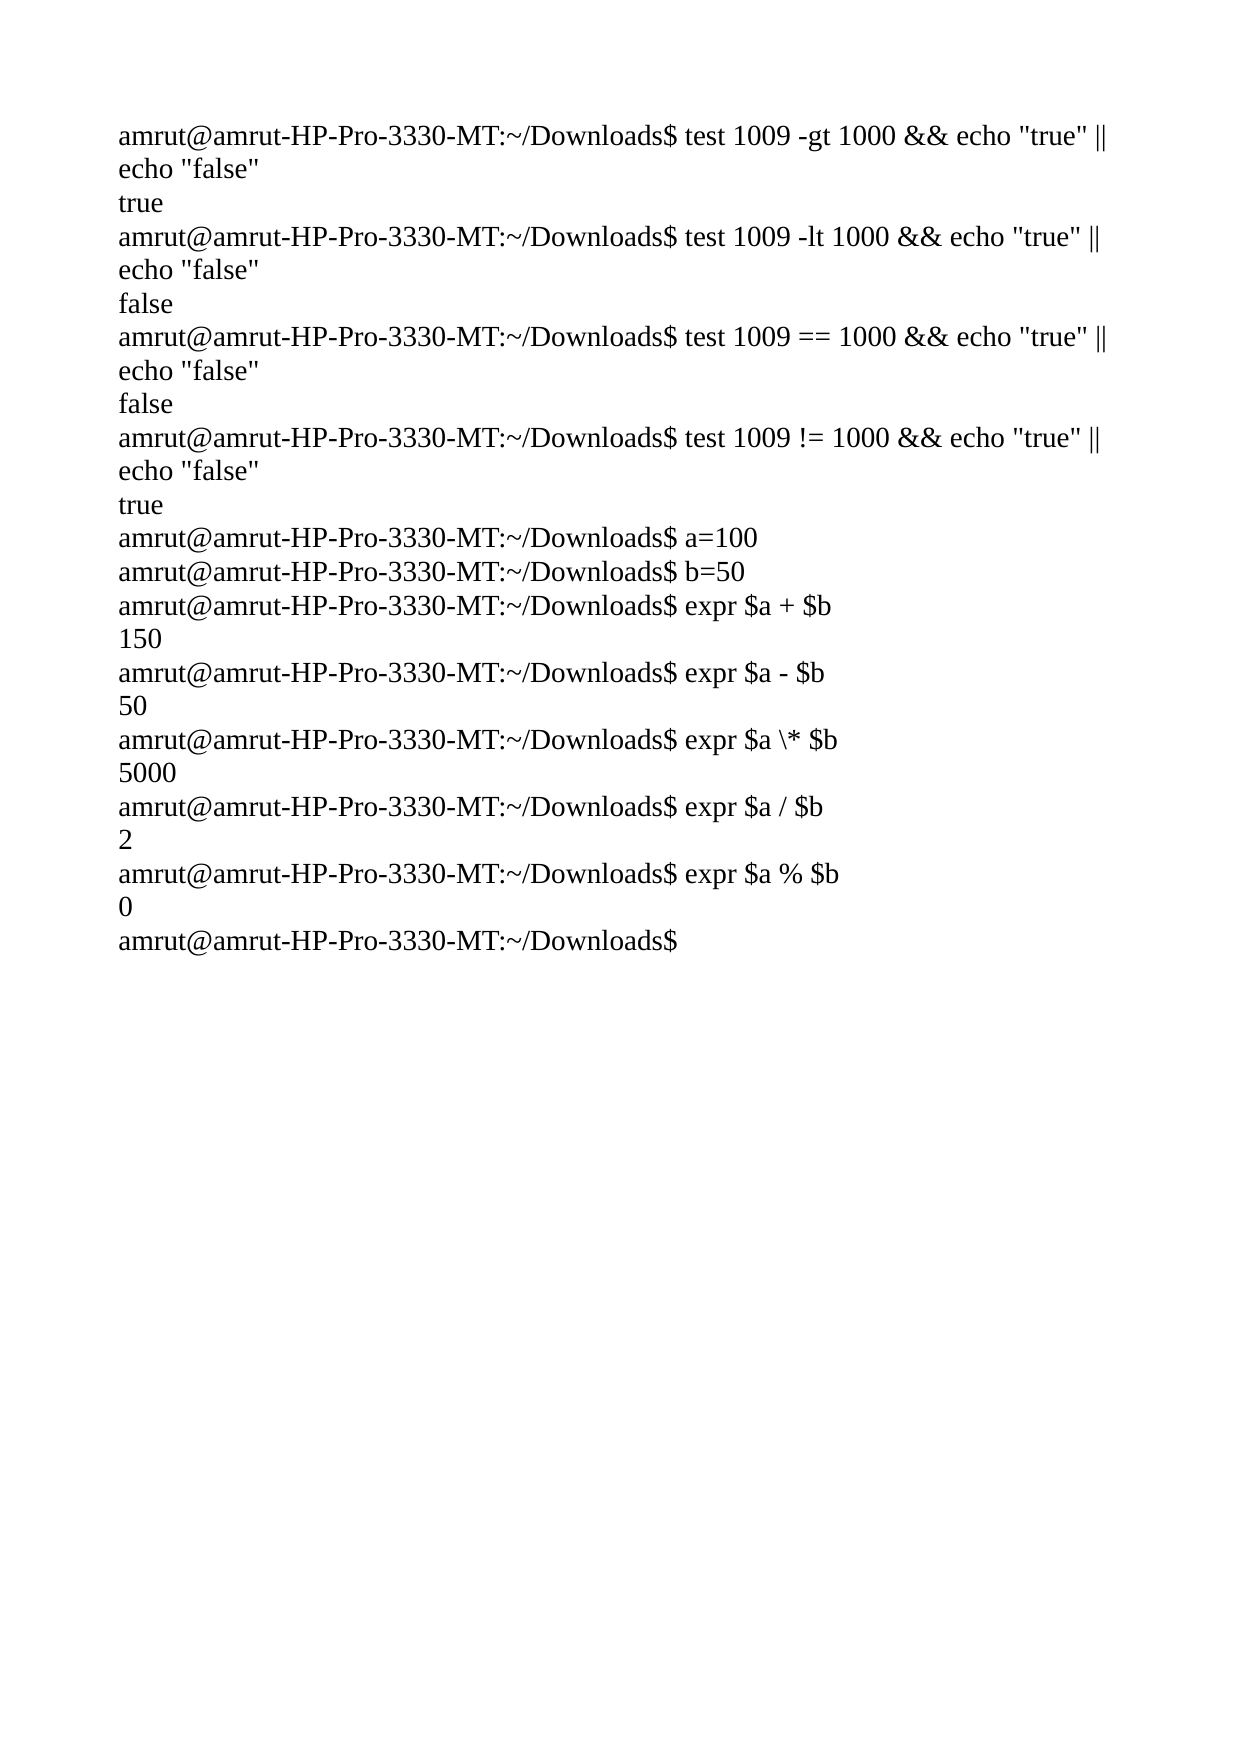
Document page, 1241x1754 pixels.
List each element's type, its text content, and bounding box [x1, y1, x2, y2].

text true [118, 185, 1122, 219]
text 0 [118, 889, 1122, 923]
text 2 [118, 822, 1122, 856]
text amrut@amrut-HP-Pro-3330-MT:~/Downloads$ expr $a / $b [118, 789, 1122, 822]
text amrut@amrut-HP-Pro-3330-MT:~/Downloads$ expr $a - $b [118, 655, 1122, 688]
text amrut@amrut-HP-Pro-3330-MT:~/Downloads$ expr $a + $b [118, 588, 1122, 621]
text true [118, 487, 1122, 521]
text amrut@amrut-HP-Pro-3330-MT:~/Downloads$ test 1009 == 1000 && echo "true" || echo "false" [118, 319, 1122, 386]
text amrut@amrut-HP-Pro-3330-MT:~/Downloads$ [118, 923, 1122, 957]
text amrut@amrut-HP-Pro-3330-MT:~/Downloads$ b=50 [118, 554, 1122, 588]
text 50 [118, 688, 1122, 722]
text amrut@amrut-HP-Pro-3330-MT:~/Downloads$ test 1009 -lt 1000 && echo "true" || echo "false" [118, 219, 1122, 286]
text false [118, 286, 1122, 319]
text false [118, 386, 1122, 420]
text 150 [118, 621, 1122, 655]
text amrut@amrut-HP-Pro-3330-MT:~/Downloads$ expr $a % $b [118, 856, 1122, 889]
text amrut@amrut-HP-Pro-3330-MT:~/Downloads$ test 1009 -gt 1000 && echo "true" || echo "false" [118, 118, 1122, 185]
text 5000 [118, 755, 1122, 789]
text amrut@amrut-HP-Pro-3330-MT:~/Downloads$ expr $a \* $b [118, 722, 1122, 755]
text amrut@amrut-HP-Pro-3330-MT:~/Downloads$ test 1009 != 1000 && echo "true" || echo "false" [118, 420, 1122, 487]
text amrut@amrut-HP-Pro-3330-MT:~/Downloads$ a=100 [118, 521, 1122, 554]
